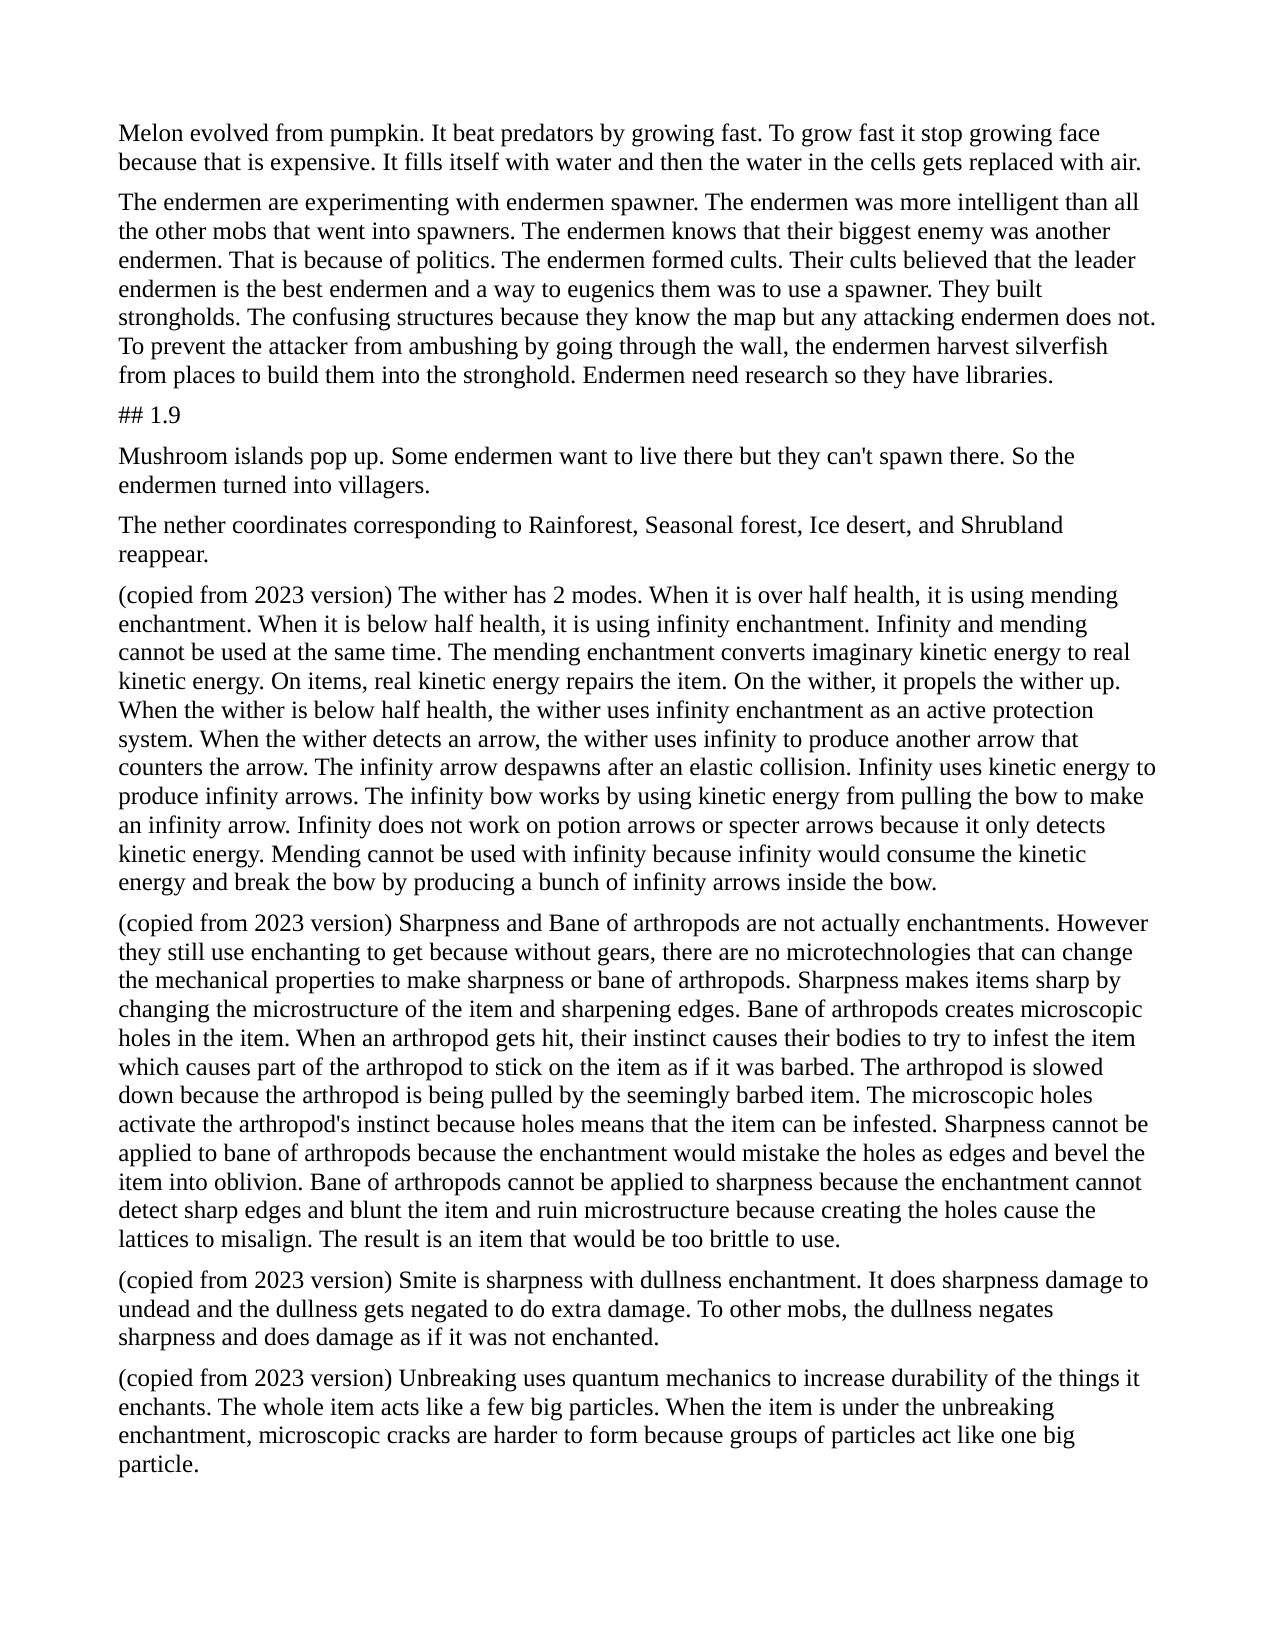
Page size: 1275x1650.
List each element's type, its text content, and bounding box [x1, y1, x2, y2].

text ## 1.9 [118, 401, 1157, 429]
text Mushroom islands pop up. Some endermen want to live there but they can't spawn there. So the endermen turned into villagers. [118, 441, 1157, 499]
text (copied from 2023 version) Unbreaking uses quantum mechanics to increase durability of the things it enchants. The whole item acts like a few big particles. When the item is under the unbreaking enchantment, microscopic cracks are harder to form because groups of particles act like one big particle. [118, 1363, 1157, 1478]
text (copied from 2023 version) Sharpness and Bane of arthropods are not actually enchantments. However they still use enchanting to get because without gears, there are no microtechnologies that can change the mechanical properties to make sharpness or bane of arthropods. Sharpness makes items sharp by changing the microstructure of the item and sharpening edges. Bane of arthropods creates microscopic holes in the item. When an arthropod gets hit, their instinct causes their bodies to try to infest the item which causes part of the arthropod to stick on the item as if it was barbed. The arthropod is slowed down because the arthropod is being pulled by the seemingly barbed item. The microscopic holes activate the arthropod's instinct because holes means that the item can be infested. Sharpness cannot be applied to bane of arthropods because the enchantment would mistake the holes as edges and bevel the item into oblivion. Bane of arthropods cannot be applied to sharpness because the enchantment cannot detect sharp edges and blunt the item and ruin microstructure because creating the holes cause the lattices to misalign. The result is an item that would be too brittle to use. [118, 908, 1157, 1253]
text (copied from 2023 version) The wither has 2 modes. When it is over half health, it is using mending enchantment. When it is below half health, it is using infinity enchantment. Infinity and mending cannot be used at the same time. The mending enchantment converts imaginary kinetic energy to real kinetic energy. On items, real kinetic energy repairs the item. On the wither, it propels the wither up. When the wither is below half health, the wither uses infinity enchantment as an active protection system. When the wither detects an arrow, the wither uses infinity to produce another arrow that counters the arrow. The infinity arrow despawns after an elastic collision. Infinity uses kinetic energy to produce infinity arrows. The infinity bow works by using kinetic energy from pulling the bow to make an infinity arrow. Infinity does not work on potion arrows or specter arrows because it only detects kinetic energy. Mending cannot be used with infinity because infinity would consume the kinetic energy and break the bow by producing a bunch of infinity arrows inside the bow. [118, 580, 1157, 896]
text (copied from 2023 version) Smite is sharpness with dullness enchantment. It does sharpness damage to undead and the dullness gets negated to do extra damage. To other mobs, the dullness negates sharpness and does damage as if it was not enchanted. [118, 1265, 1157, 1351]
text The endermen are experimenting with endermen spawner. The endermen was more intelligent than all the other mobs that went into spawners. The endermen knows that their biggest enemy was another endermen. That is because of politics. The endermen formed cults. Their cults believed that the leader endermen is the best endermen and a way to eugenics them was to use a spawner. They built strongholds. The confusing structures because they know the map but any attacking endermen does not. To prevent the attacker from ambushing by going through the wall, the endermen harvest silverfish from places to build them into the stronghold. Endermen need research so they have libraries. [118, 187, 1157, 389]
text Melon evolved from pumpkin. It beat predators by growing fast. To grow fast it stop growing face because that is expensive. It fills itself with water and then the water in the cells gets replaced with air. [118, 118, 1157, 176]
text The nether coordinates corresponding to Rainforest, Seasonal forest, Ice desert, and Shrubland reappear. [118, 511, 1157, 568]
